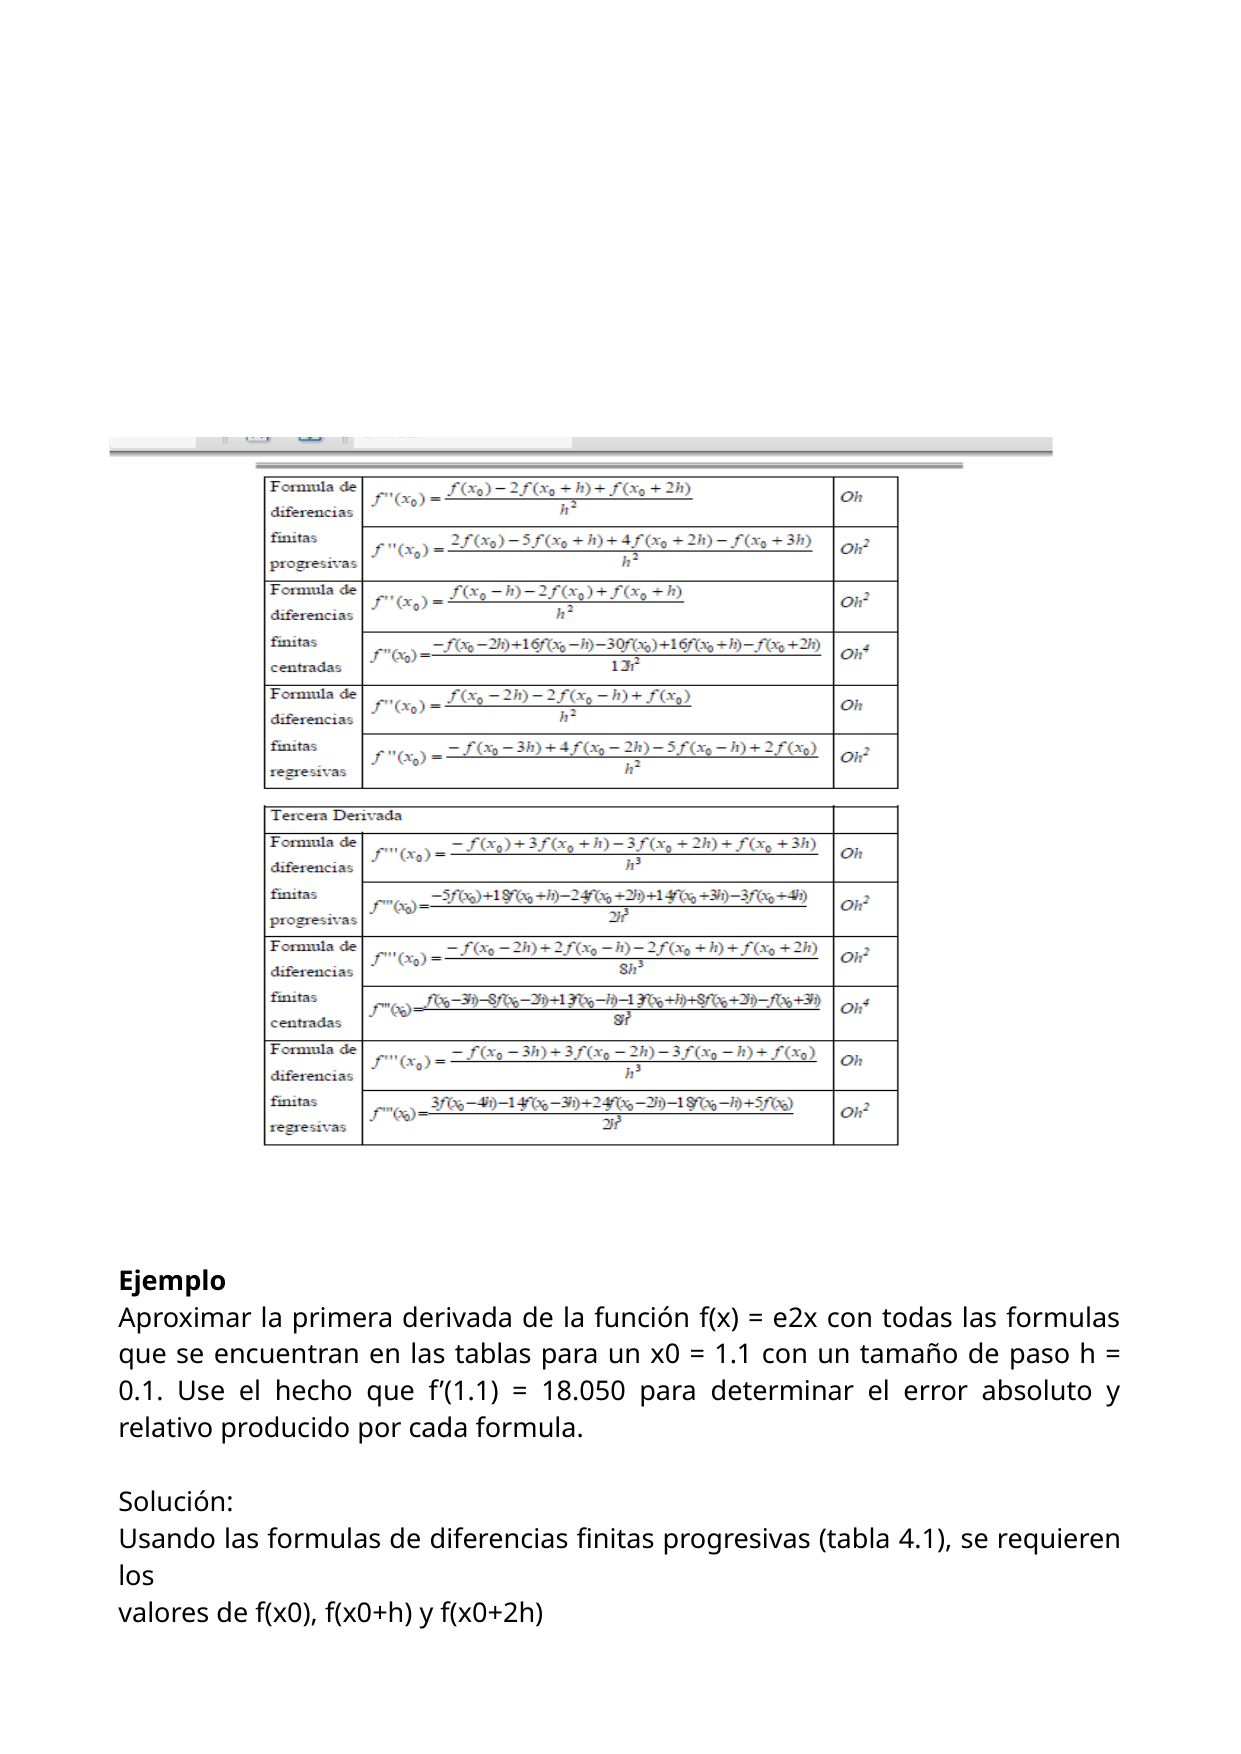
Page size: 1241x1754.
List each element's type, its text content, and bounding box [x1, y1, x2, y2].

text Usando las formulas de diferencias finitas progresivas (tabla 4.1), se requieren los [118, 1519, 1122, 1593]
text Solución: [118, 1482, 1122, 1519]
text Aproximar la primera derivada de la función f(x) = e2x con todas las formulas que se encuentran en las tablas para un x0 = 1.1 con un tamaño de paso h = 0.1. Use el hecho que f’(1.1) = 18.050 para determinar el error absoluto y relativo producido por cada formula. [118, 1298, 1122, 1446]
picture [109, 437, 1053, 1174]
text valores de f(x0), f(x0+h) y f(x0+2h) [118, 1593, 1122, 1630]
text Ejemplo [118, 1261, 1122, 1298]
